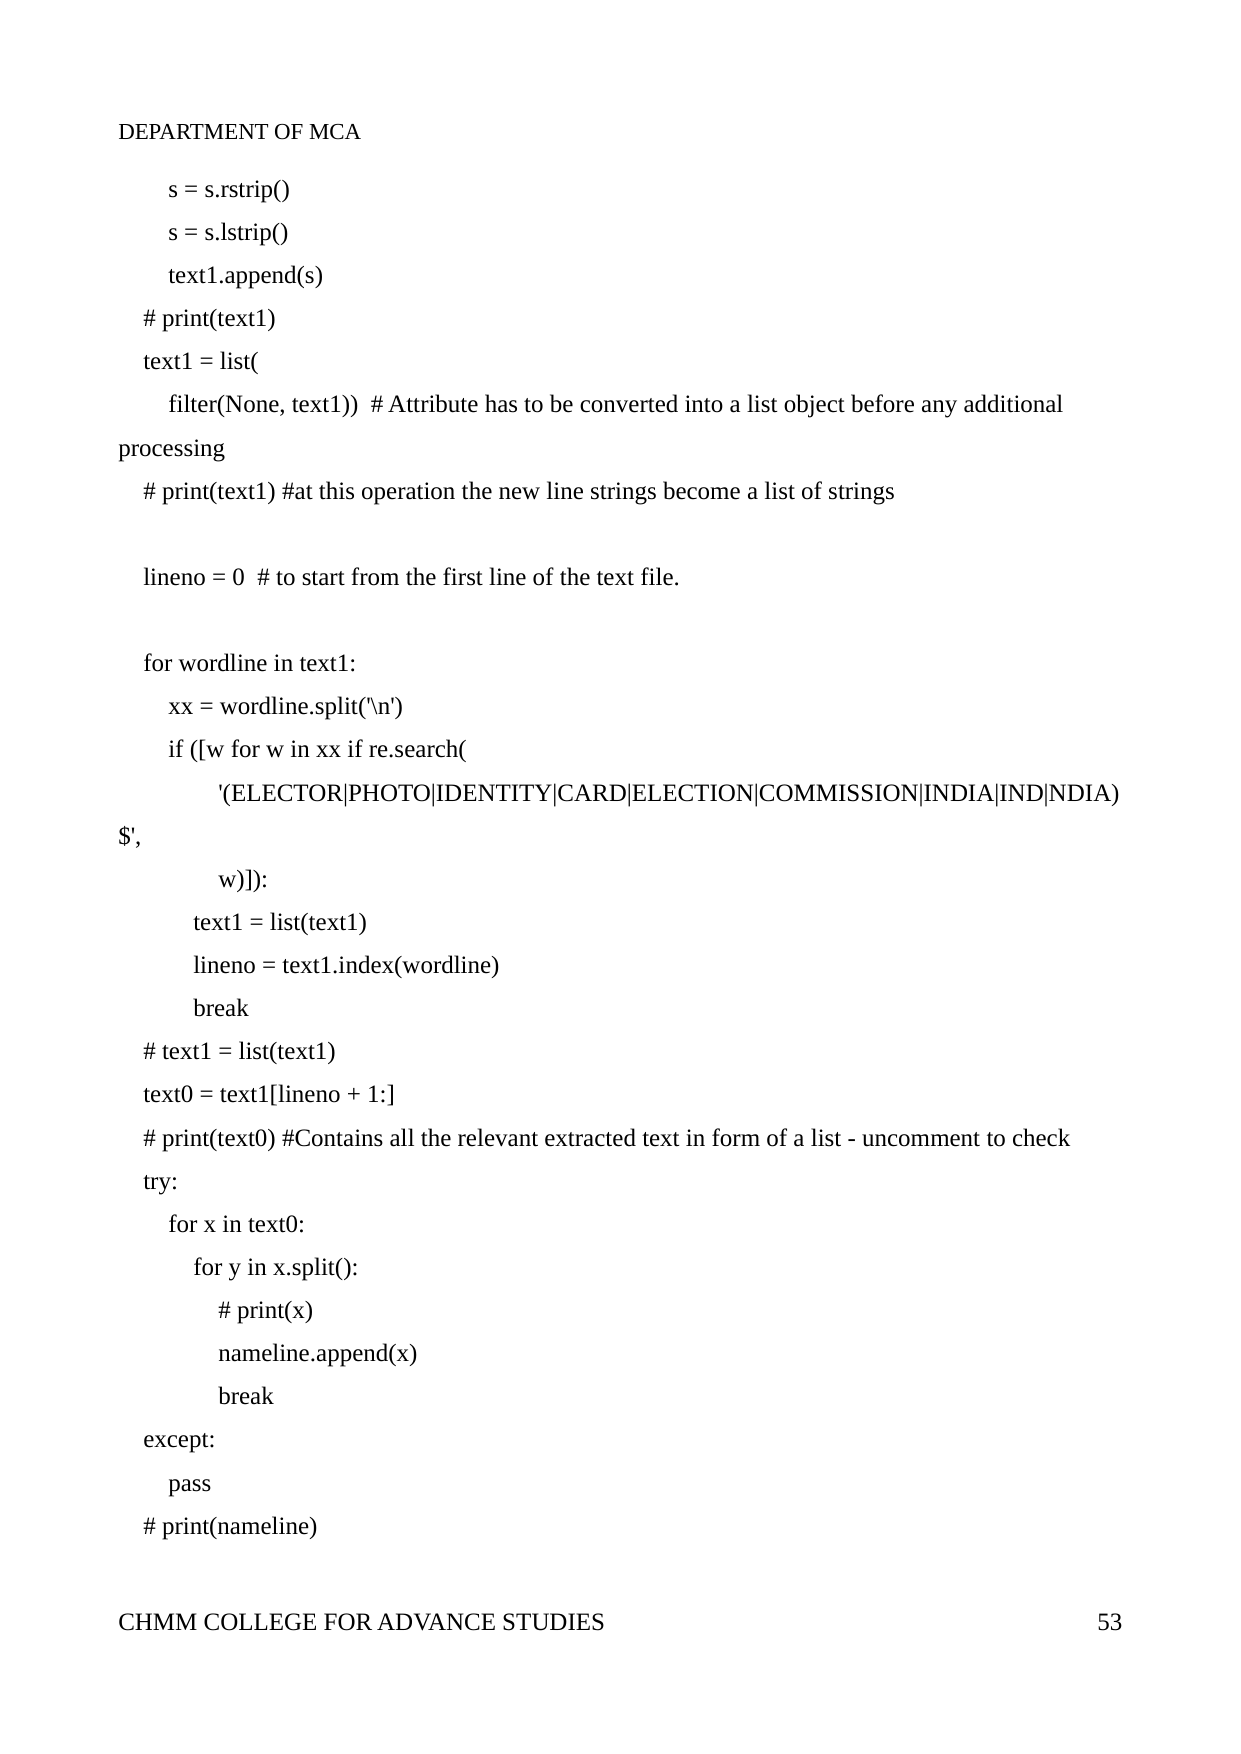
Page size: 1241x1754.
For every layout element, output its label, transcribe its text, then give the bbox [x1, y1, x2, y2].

text for wordline in text1: [118, 648, 1122, 677]
text s = s.rstrip() [118, 174, 1122, 203]
text text1 = list( [118, 346, 1122, 375]
text except: [118, 1424, 1122, 1453]
text for x in text0: [118, 1209, 1122, 1238]
text break [118, 1381, 1122, 1410]
text xx = wordline.split('\n') [118, 691, 1122, 720]
text if ([w for w in xx if re.search( [118, 734, 1122, 763]
text # print(nameline) [118, 1511, 1122, 1539]
text text1 = list(text1) [118, 907, 1122, 936]
text nameline.append(x) [118, 1338, 1122, 1367]
text text1.append(s) [118, 260, 1122, 289]
text # print(text1) #at this operation the new line strings become a list of strings [118, 476, 1122, 504]
text break [118, 993, 1122, 1022]
text lineno = text1.index(wordline) [118, 950, 1122, 979]
text w)]): [118, 864, 1122, 893]
text lineno = 0 # to start from the first line of the text file. [118, 562, 1122, 591]
text # text1 = list(text1) [118, 1036, 1122, 1065]
text # print(text0) #Contains all the relevant extracted text in form of a list - uncomment to check [118, 1123, 1122, 1151]
text filter(None, text1)) # Attribute has to be converted into a list object before any additional processing [118, 389, 1122, 461]
text text0 = text1[lineno + 1:] [118, 1079, 1122, 1108]
text # print(text1) [118, 303, 1122, 332]
text for y in x.split(): [118, 1252, 1122, 1281]
text pass [118, 1468, 1122, 1496]
text try: [118, 1166, 1122, 1194]
text # print(x) [118, 1295, 1122, 1324]
text '(ELECTOR|PHOTO|IDENTITY|CARD|ELECTION|COMMISSION|INDIA|IND|NDIA)$', [118, 778, 1122, 849]
text s = s.lstrip() [118, 217, 1122, 246]
